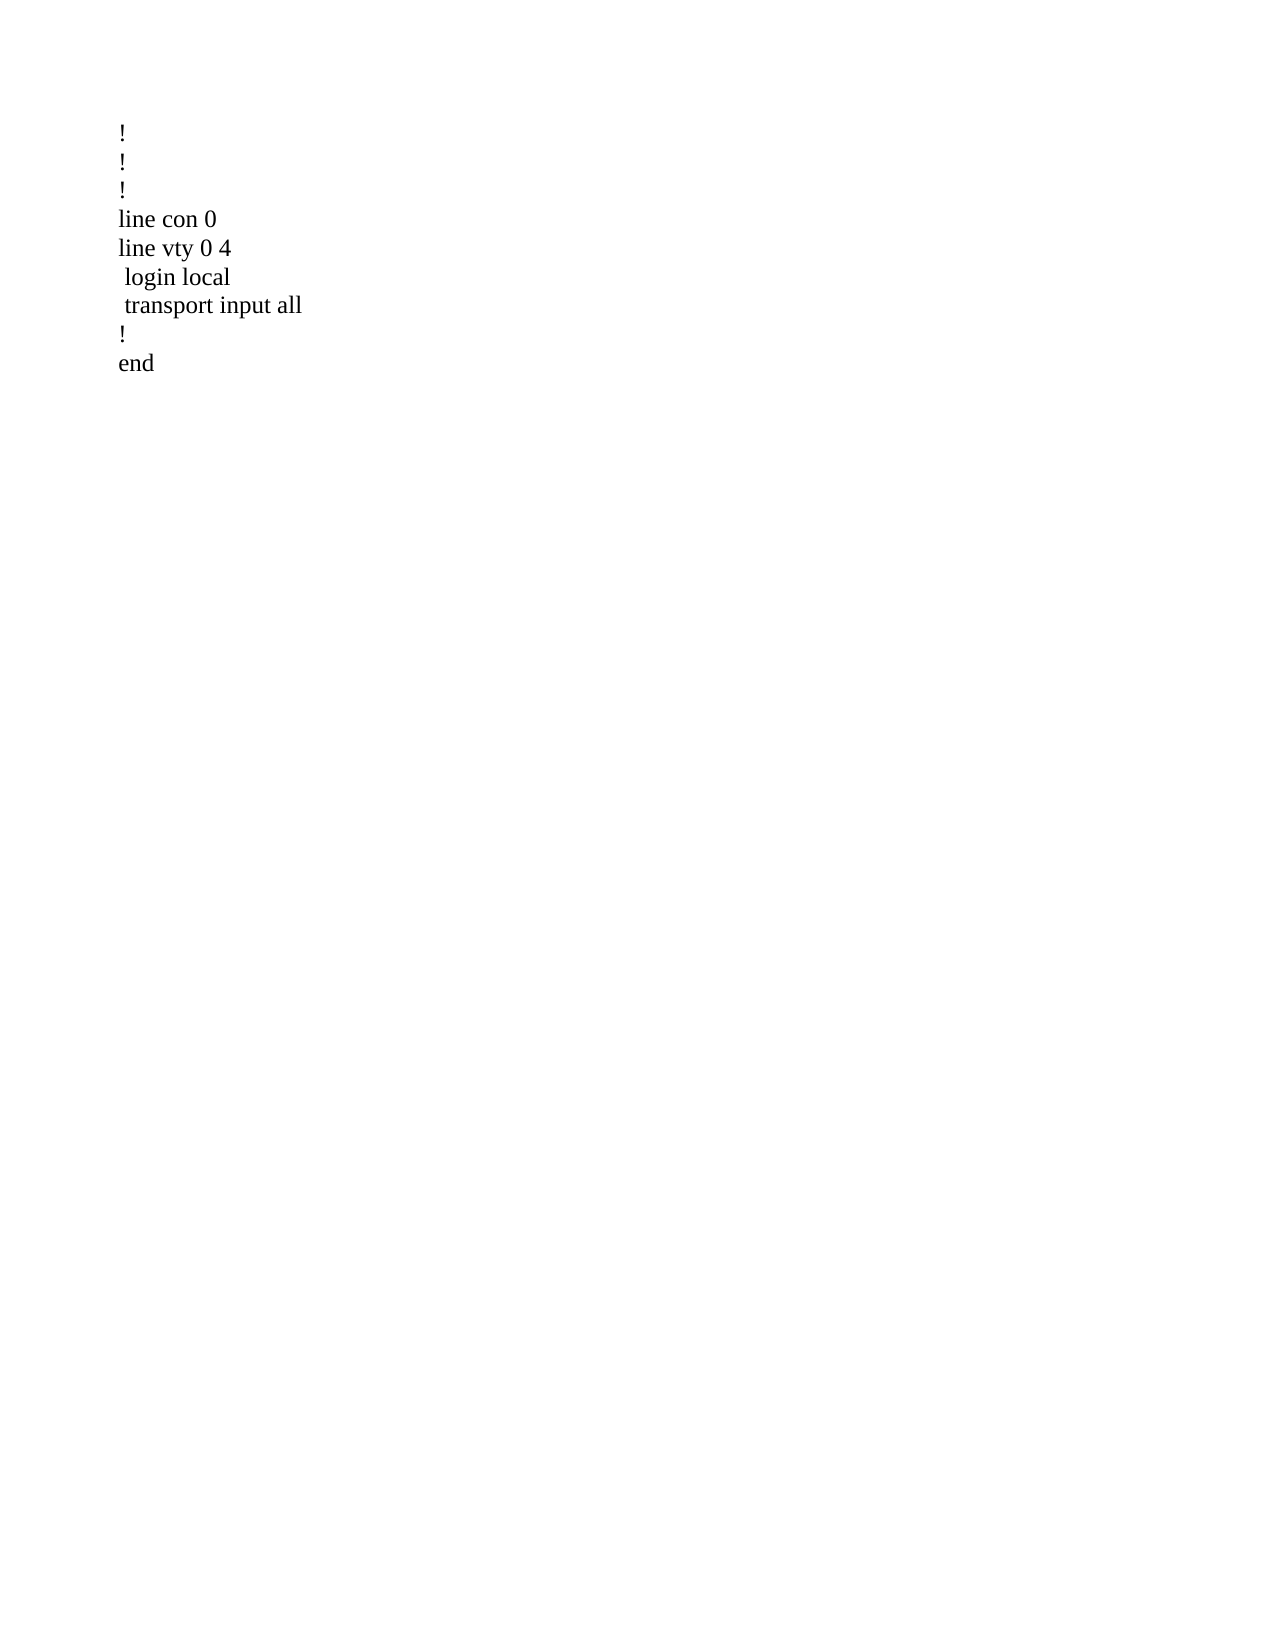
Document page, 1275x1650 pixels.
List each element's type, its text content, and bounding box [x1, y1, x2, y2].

text line vty 0 4 [118, 233, 1157, 262]
text ! [118, 118, 1157, 147]
text login local [118, 262, 1157, 291]
text ! [118, 176, 1157, 204]
text line con 0 [118, 204, 1157, 233]
text ! [118, 147, 1157, 176]
text end [118, 348, 1157, 377]
text ! [118, 319, 1157, 348]
text transport input all [118, 291, 1157, 319]
